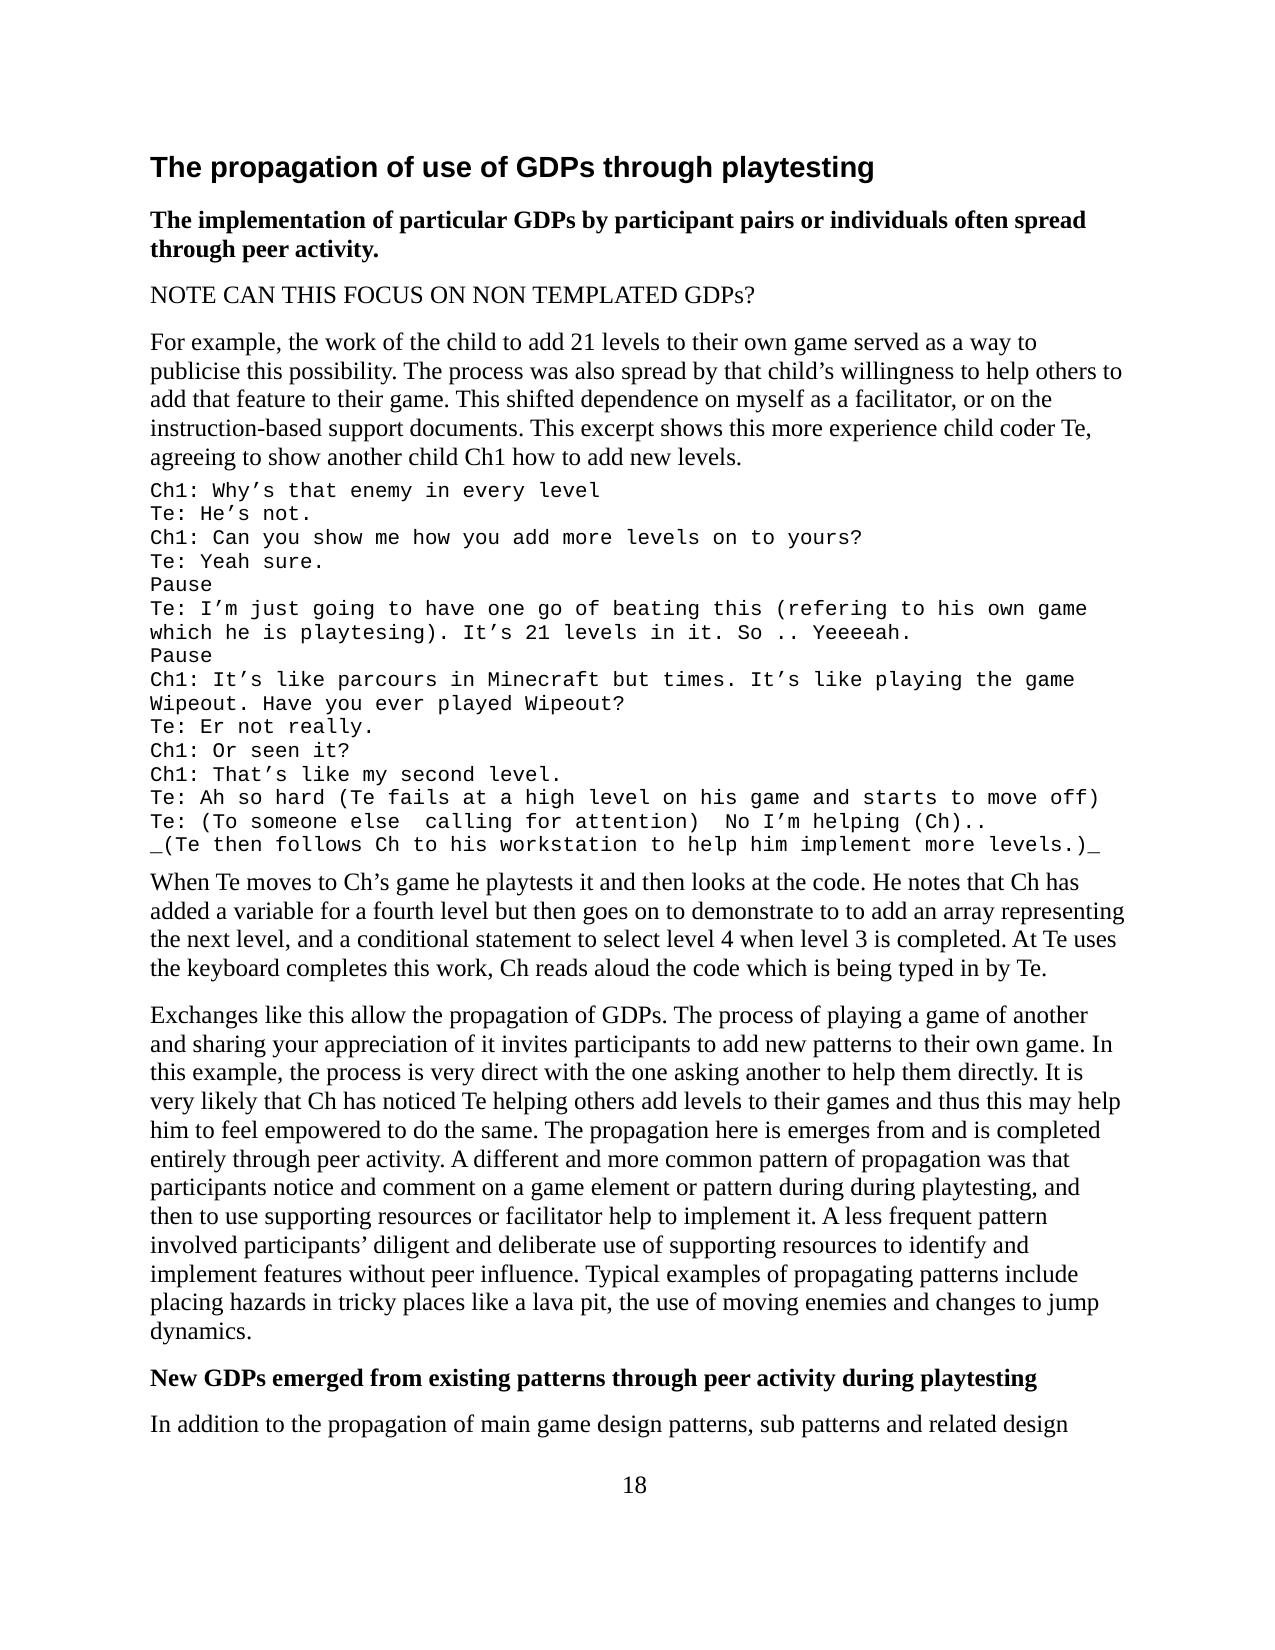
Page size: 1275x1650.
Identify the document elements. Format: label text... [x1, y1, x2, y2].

text Te: Er not really. [150, 716, 1125, 740]
text When Te moves to Ch’s game he playtests it and then looks at the code. He notes that Ch has added a variable for a fourth level but then goes on to demonstrate to to add an array representing the next level, and a conditional statement to select level 4 when level 3 is completed. At Te uses the keyboard completes this work, Ch reads aloud the code which is being typed in by Te. [150, 867, 1125, 982]
text New GDPs emerged from existing patterns through peer activity during playtesting [150, 1363, 1125, 1392]
text Pause [150, 574, 1125, 598]
text Ch1: It’s like parcours in Minecraft but times. It’s like playing the game Wipeout. Have you ever played Wipeout? [150, 669, 1125, 716]
text _(Te then follows Ch to his workstation to help him implement more levels.)_ [150, 834, 1125, 858]
text Ch1: Why’s that enemy in every level [150, 480, 1125, 503]
text Exchanges like this allow the propagation of GDPs. The process of playing a game of another and sharing your appreciation of it invites participants to add new patterns to their own game. In this example, the process is very direct with the one asking another to help them directly. It is very likely that Ch has noticed Te helping others add levels to their games and thus this may help him to feel empowered to do the same. The propagation here is emerges from and is completed entirely through peer activity. A different and more common pattern of propagation was that participants notice and comment on a game element or pattern during during playtesting, and then to use supporting resources or facilitator help to implement it. A less frequent pattern involved participants’ diligent and deliberate use of supporting resources to identify and implement features without peer influence. Typical examples of propagating patterns include placing hazards in tricky places like a lava pit, the use of moving enemies and changes to jump dynamics. [150, 1000, 1125, 1345]
text Te: (To someone else calling for attention) No I’m helping (Ch).. [150, 811, 1125, 834]
text Ch1: Can you show me how you add more levels on to yours? [150, 527, 1125, 551]
text Te: He’s not. [150, 503, 1125, 527]
subtitle The propagation of use of GDPs through playtesting [150, 150, 1125, 183]
text The implementation of particular GDPs by participant pairs or individuals often spread through peer activity. [150, 205, 1125, 262]
text Te: Ah so hard (Te fails at a high level on his game and starts to move off) [150, 787, 1125, 811]
text For example, the work of the child to add 21 levels to their own game served as a way to publicise this possibility. The process was also spread by that child’s willingness to help others to add that feature to their game. This shifted dependence on myself as a facilitator, or on the instruction-based support documents. This excerpt shows this more experience child coder Te, agreeing to show another child Ch1 how to add new levels. [150, 327, 1125, 471]
text NOTE CAN THIS FOCUS ON NON TEMPLATED GDPs? [150, 280, 1125, 309]
text Ch1: That’s like my second level. [150, 763, 1125, 787]
text Pause [150, 645, 1125, 669]
text Ch1: Or seen it? [150, 740, 1125, 763]
text Te: Yeah sure. [150, 551, 1125, 574]
text In addition to the propagation of main game design patterns, sub patterns and related design [150, 1409, 1125, 1438]
text Te: I’m just going to have one go of beating this (refering to his own game which he is playtesing). It’s 21 levels in it. So .. Yeeeeah. [150, 598, 1125, 645]
